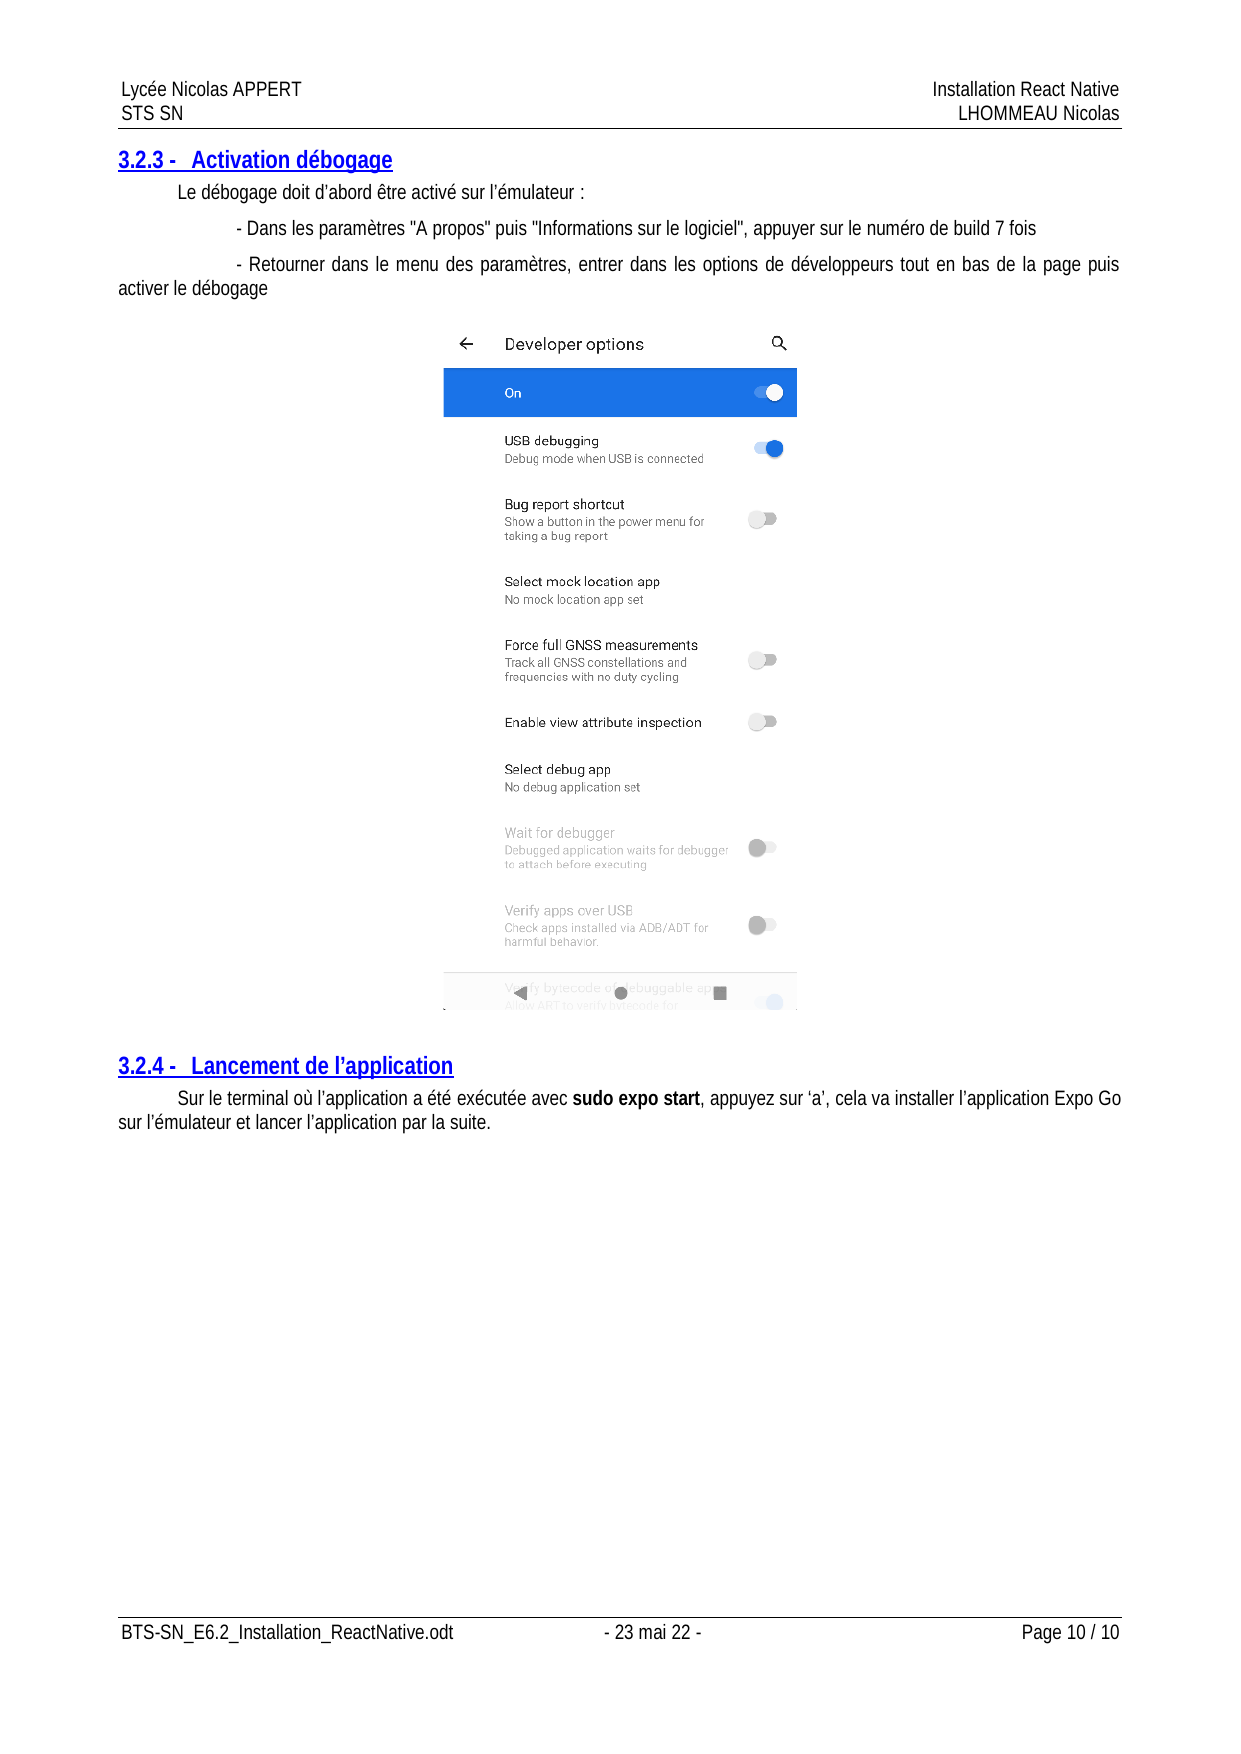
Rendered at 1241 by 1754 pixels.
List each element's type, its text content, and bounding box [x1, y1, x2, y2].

text - Dans les paramètres "A propos" puis "Informations sur le logiciel", appuyer sur le numéro de build 7 fois [118, 216, 1122, 240]
subtitle Activation débogage [118, 145, 1122, 174]
text Sur le terminal où l’application a été exécutée avec sudo expo start, appuyez sur ‘a’, cela va installer l’application Expo Go sur l’émulateur et lancer l’application par la suite. [118, 1086, 1122, 1134]
text - Retourner dans le menu des paramètres, entrer dans les options de développeurs tout en bas de la page puis activer le débogage [118, 252, 1122, 300]
picture [443, 323, 797, 1010]
text Le débogage doit d’abord être activé sur l’émulateur : [118, 180, 1122, 204]
subtitle Lancement de l’application [118, 1051, 1122, 1080]
